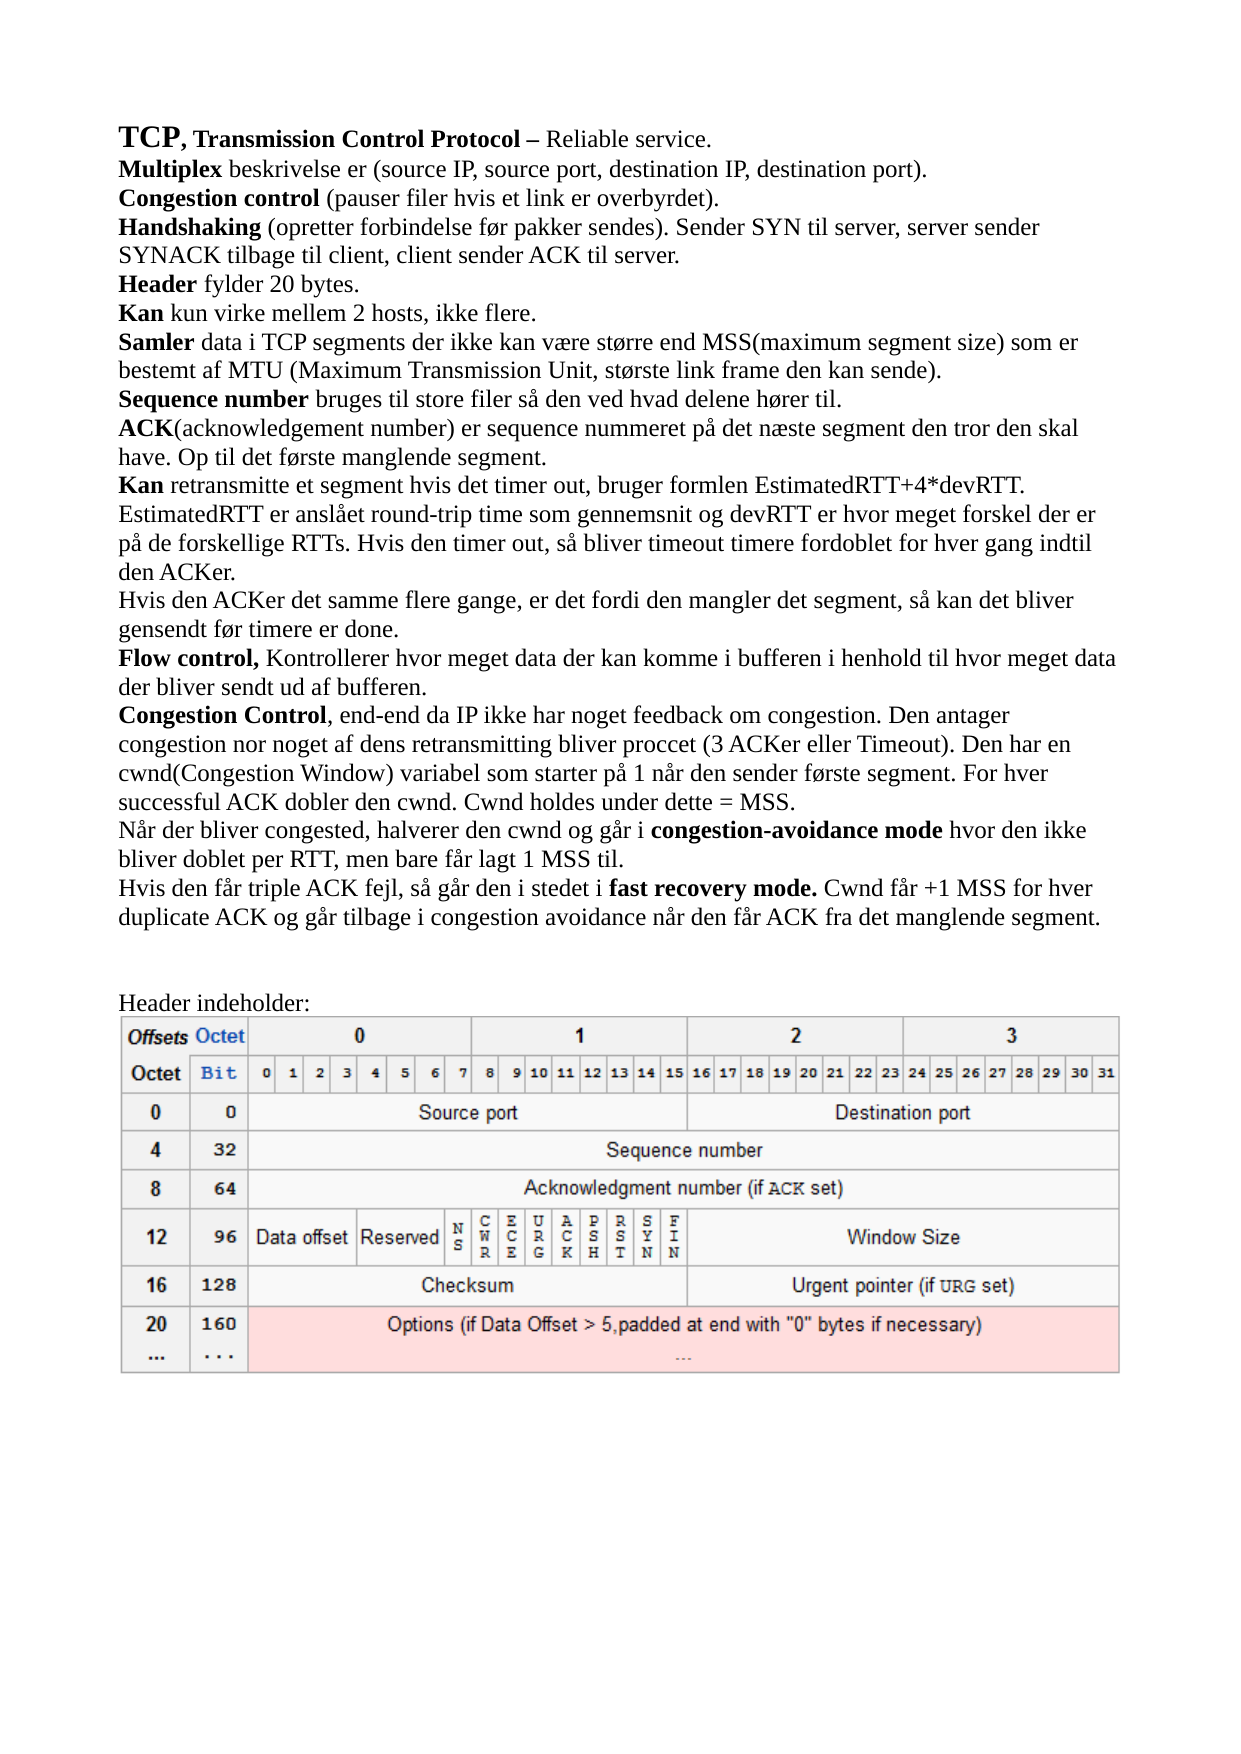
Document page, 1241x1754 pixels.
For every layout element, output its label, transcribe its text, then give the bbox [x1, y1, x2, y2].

text Header fylder 20 bytes. [118, 269, 1122, 298]
text Samler data i TCP segments der ikke kan være større end MSS(maximum segment size) som er bestemt af MTU (Maximum Transmission Unit, største link frame den kan sende). [118, 327, 1122, 384]
text Kan retransmitte et segment hvis det timer out, bruger formlen EstimatedRTT+4*devRTT. EstimatedRTT er anslået round-trip time som gennemsnit og devRTT er hvor meget forskel der er på de forskellige RTTs. Hvis den timer out, så bliver timeout timere fordoblet for hver gang indtil den ACKer. [118, 470, 1122, 585]
text Flow control, Kontrollerer hvor meget data der kan komme i bufferen i henhold til hvor meget data der bliver sendt ud af bufferen. [118, 643, 1122, 700]
text Multiplex beskrivelse er (source IP, source port, destination IP, destination port). [118, 154, 1122, 183]
text Congestion Control, end-end da IP ikke har noget feedback om congestion. Den antager congestion nor noget af dens retransmitting bliver proccet (3 ACKer eller Timeout). Den har en cwnd(Congestion Window) variabel som starter på 1 når den sender første segment. For hver successful ACK dobler den cwnd. Cwnd holdes under dette = MSS. [118, 700, 1122, 815]
text Hvis den ACKer det samme flere gange, er det fordi den mangler det segment, så kan det bliver gensendt før timere er done. [118, 585, 1122, 643]
text Congestion control (pauser filer hvis et link er overbyrdet). [118, 183, 1122, 212]
text Header indeholder: [118, 988, 1122, 1016]
text ACK(acknowledgement number) er sequence nummeret på det næste segment den tror den skal have. Op til det første manglende segment. [118, 413, 1122, 470]
text Hvis den får triple ACK fejl, så går den i stedet i fast recovery mode. Cwnd får +1 MSS for hver duplicate ACK og går tilbage i congestion avoidance når den får ACK fra det manglende segment. [118, 873, 1122, 930]
text Sequence number bruges til store filer så den ved hvad delene hører til. [118, 384, 1122, 413]
text Når der bliver congested, halverer den cwnd og går i congestion-avoidance mode hvor den ikke bliver doblet per RTT, men bare får lagt 1 MSS til. [118, 815, 1122, 873]
text Kan kun virke mellem 2 hosts, ikke flere. [118, 298, 1122, 327]
text TCP, Transmission Control Protocol – Reliable service. [118, 118, 1122, 154]
text Handshaking (opretter forbindelse før pakker sendes). Sender SYN til server, server sender SYNACK tilbage til client, client sender ACK til server. [118, 212, 1122, 269]
